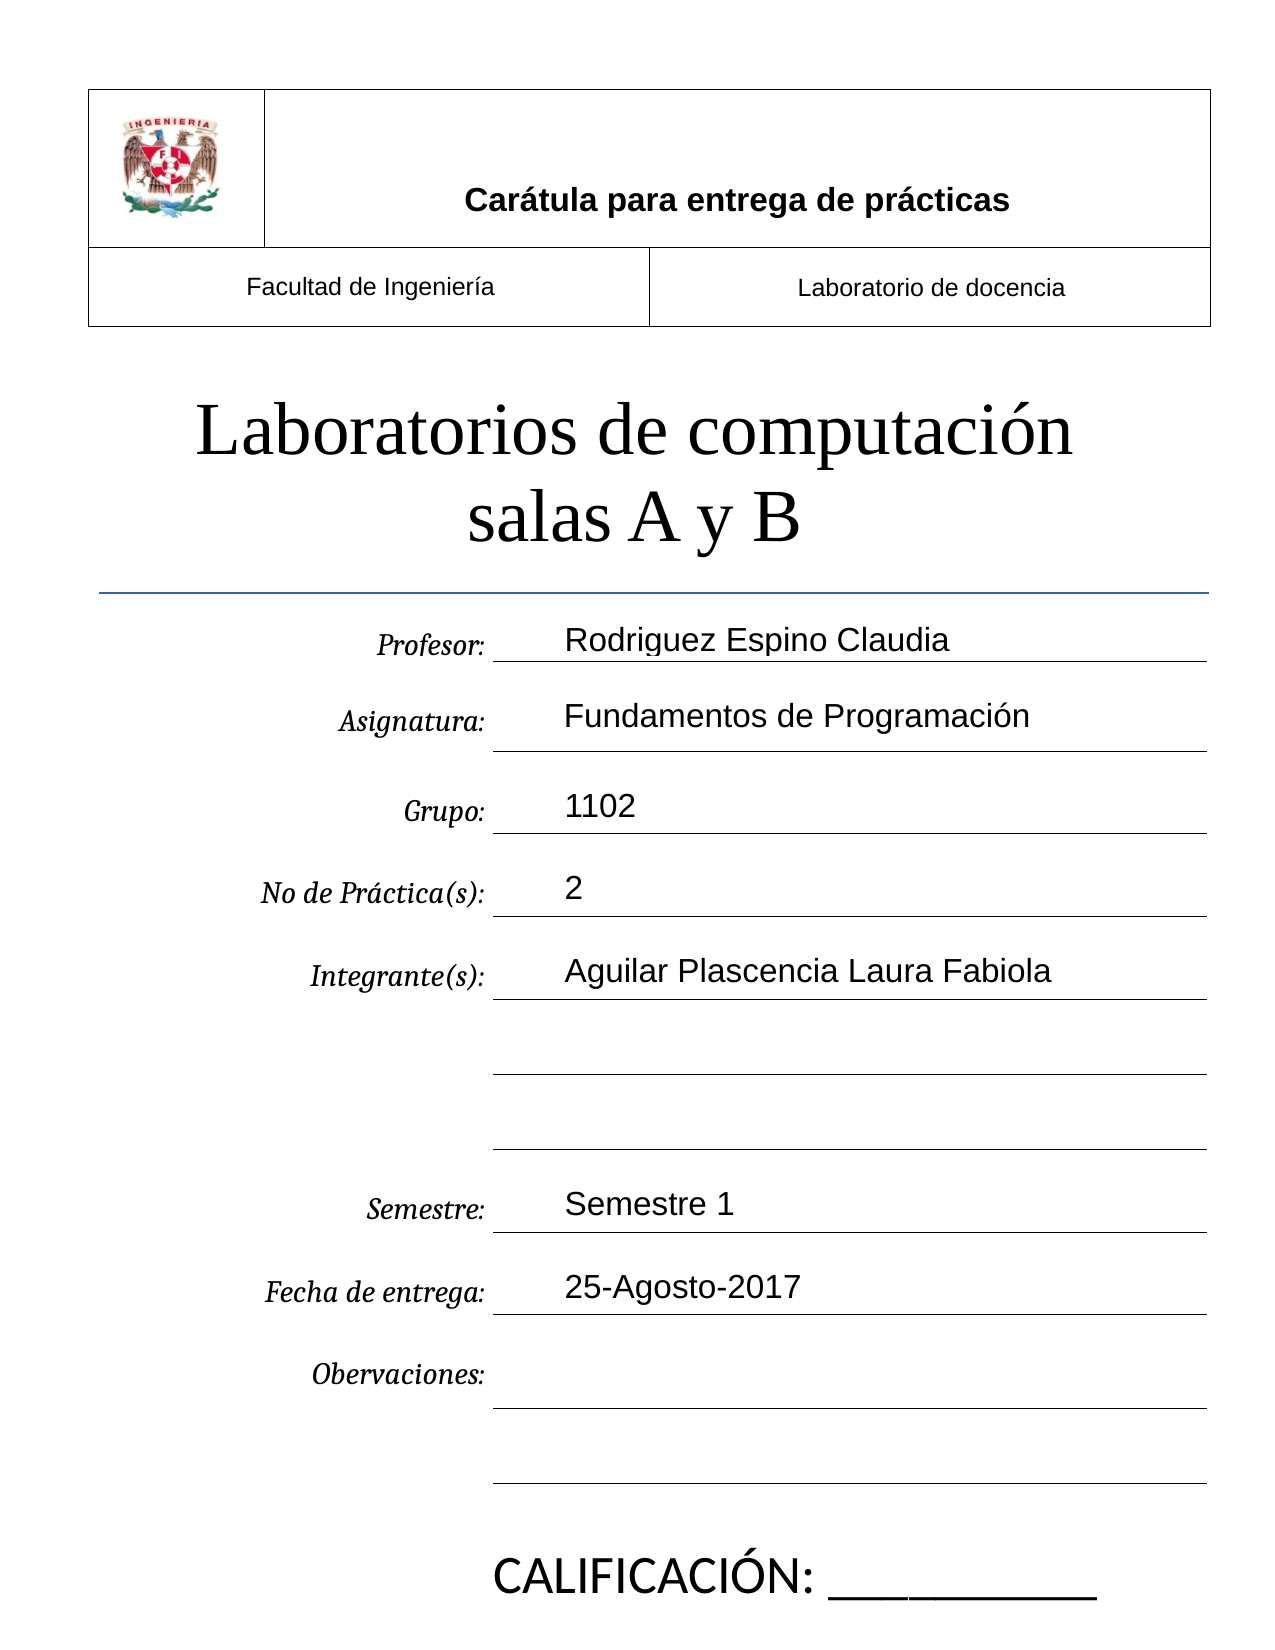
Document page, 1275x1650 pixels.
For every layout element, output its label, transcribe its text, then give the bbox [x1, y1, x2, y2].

table_cell 25-Agosto-2017 [493, 1233, 1207, 1314]
table_header [118, 586, 493, 592]
table_cell [118, 1408, 493, 1482]
table_cell Grupo: [118, 751, 493, 833]
table_header Rodriguez Espino Claudia [493, 594, 1207, 661]
table_cell Fundamentos de Programación [493, 662, 1207, 751]
table_header [493, 586, 1207, 592]
table_cell [118, 1074, 493, 1149]
table_cell Asignatura: [118, 661, 493, 751]
table_header Carátula para entrega de prácticas [265, 90, 1210, 247]
table_cell [493, 1409, 1207, 1482]
table_cell 2 [493, 834, 1207, 916]
table_cell Integrante(s): [118, 916, 493, 999]
table_cell Obervaciones: [118, 1314, 493, 1407]
table_cell Semestre: [118, 1149, 493, 1232]
text Laboratorios de computación [118, 385, 1152, 471]
text CALIFICACIÓN: __________ [118, 1540, 1152, 1607]
table_cell [493, 1000, 1207, 1074]
table_header [89, 90, 264, 247]
table_cell Semestre 1 [493, 1150, 1207, 1232]
table_cell [493, 1075, 1207, 1149]
table_cell No de Práctica(s): [118, 833, 493, 916]
table_header Profesor: [118, 594, 493, 661]
table_cell Laboratorio de docencia [650, 248, 1210, 326]
table_cell Fecha de entrega: [118, 1232, 493, 1314]
table_cell [493, 1315, 1207, 1407]
table_cell 1102 [493, 752, 1207, 833]
text salas A y B [118, 471, 1152, 557]
table_cell Aguilar Plascencia Laura Fabiola [493, 917, 1207, 999]
table_cell [118, 999, 493, 1074]
table_cell Facultad de Ingeniería [89, 248, 649, 326]
